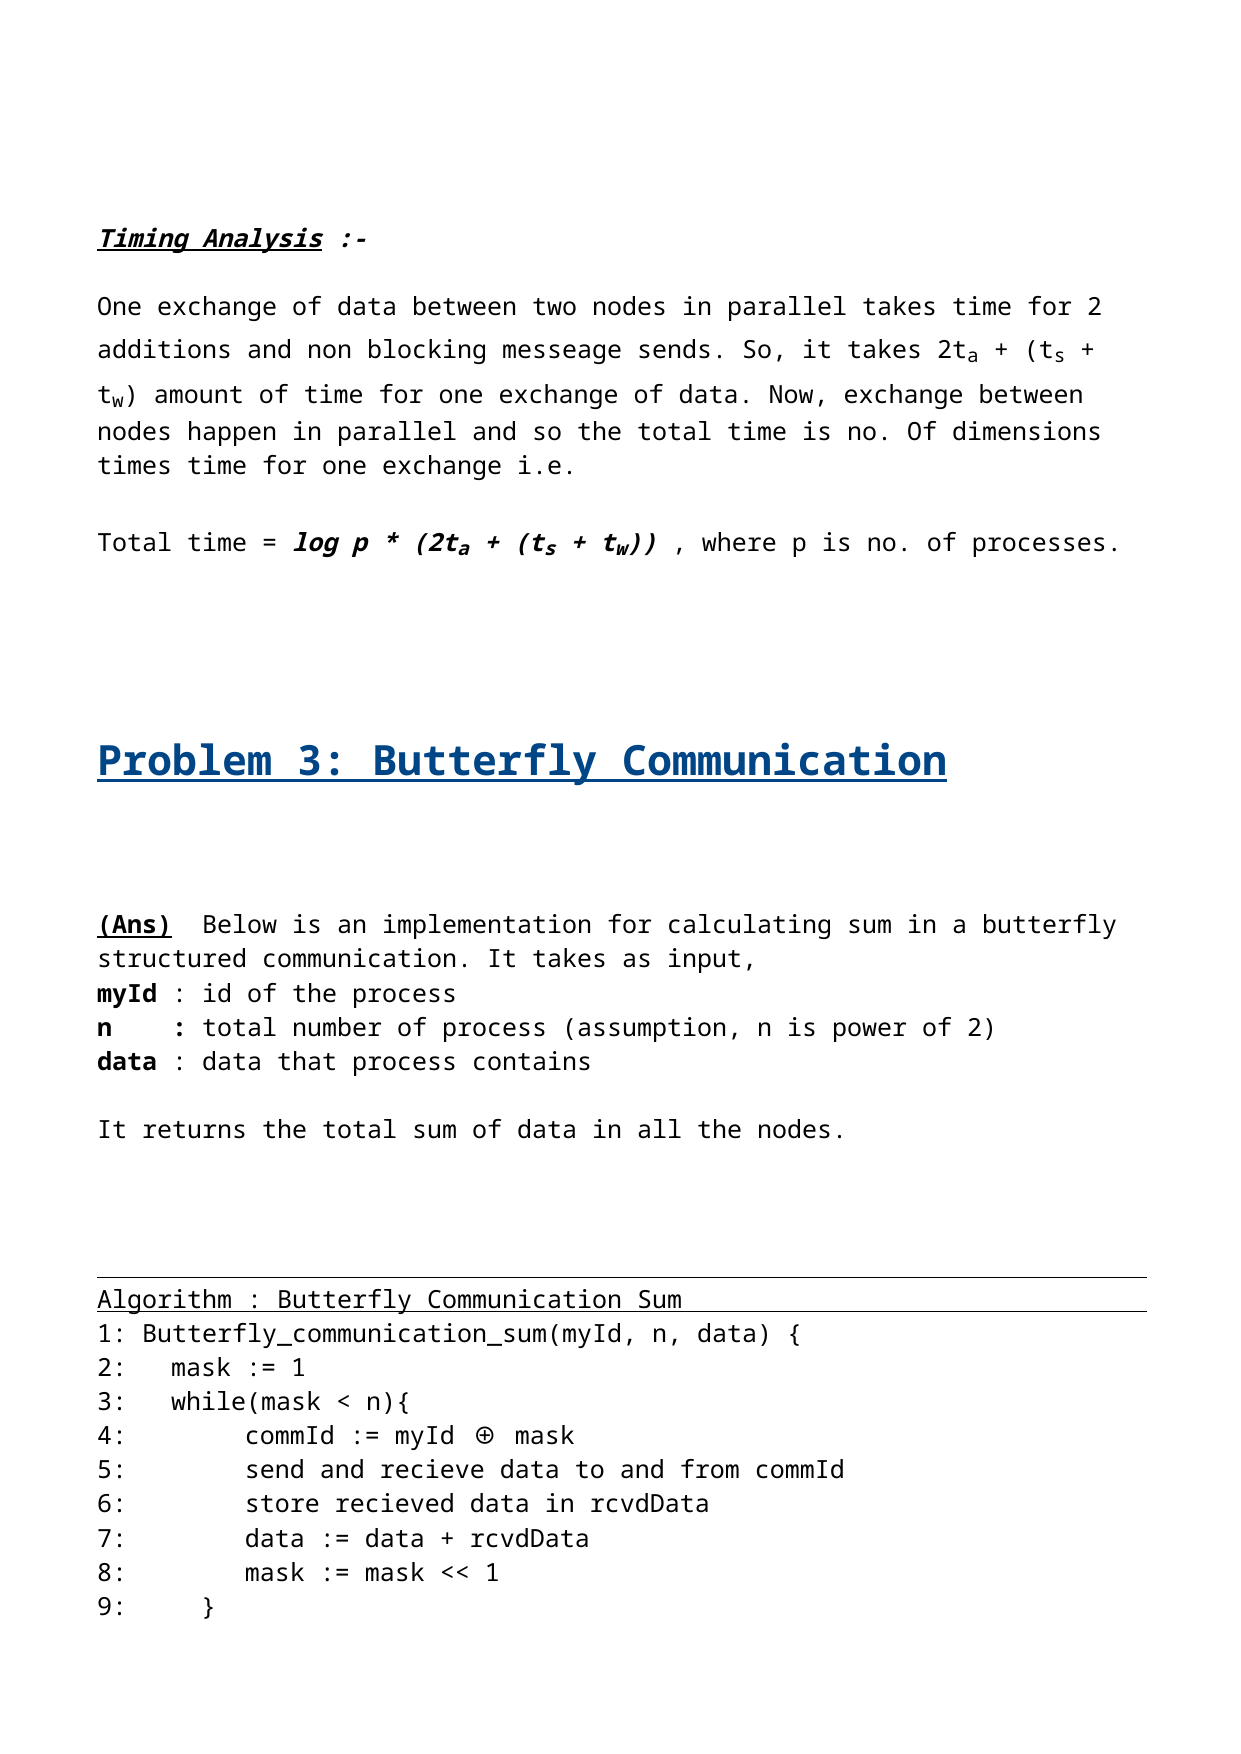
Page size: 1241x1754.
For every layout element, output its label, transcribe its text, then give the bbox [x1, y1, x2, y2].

text data : data that process contains [97, 1043, 1148, 1077]
text 3: while(mask < n){ [97, 1384, 1148, 1418]
text It returns the total sum of data in all the nodes. [97, 1111, 1148, 1146]
text 7: data := data + rcvdData [97, 1520, 1148, 1554]
text (Ans) Below is an implementation for calculating sum in a butterfly structured communication. It takes as input, [97, 907, 1148, 975]
text Total time = log p * (2ta + (ts + tw)) , where p is no. of processes. [97, 516, 1148, 561]
text myId : id of the process [97, 975, 1148, 1009]
text 8: mask := mask << 1 [97, 1554, 1148, 1588]
text 2: mask := 1 [97, 1350, 1148, 1384]
text n : total number of process (assumption, n is power of 2) [97, 1009, 1148, 1043]
text Problem 3: Butterfly Communication [97, 731, 1148, 788]
text Timing Analysis :- [97, 220, 1148, 254]
text 1: Butterfly_communication_sum(myId, n, data) { [97, 1316, 1148, 1350]
text 5: send and recieve data to and from commId [97, 1452, 1148, 1486]
text One exchange of data between two nodes in parallel takes time for 2 additions and non blocking messeage sends. So, it takes 2ta + (ts + tw) amount of time for one exchange of data. Now, exchange between nodes happen in parallel and so the total time is no. Of dimensions times time for one exchange i.e. [97, 288, 1148, 481]
text 6: store recieved data in rcvdData [97, 1486, 1148, 1520]
text 9: } [97, 1588, 1148, 1622]
text 4: commId := myId ⊕ mask [97, 1418, 1148, 1452]
text Algorithm : Butterfly Communication Sum [97, 1282, 1148, 1316]
